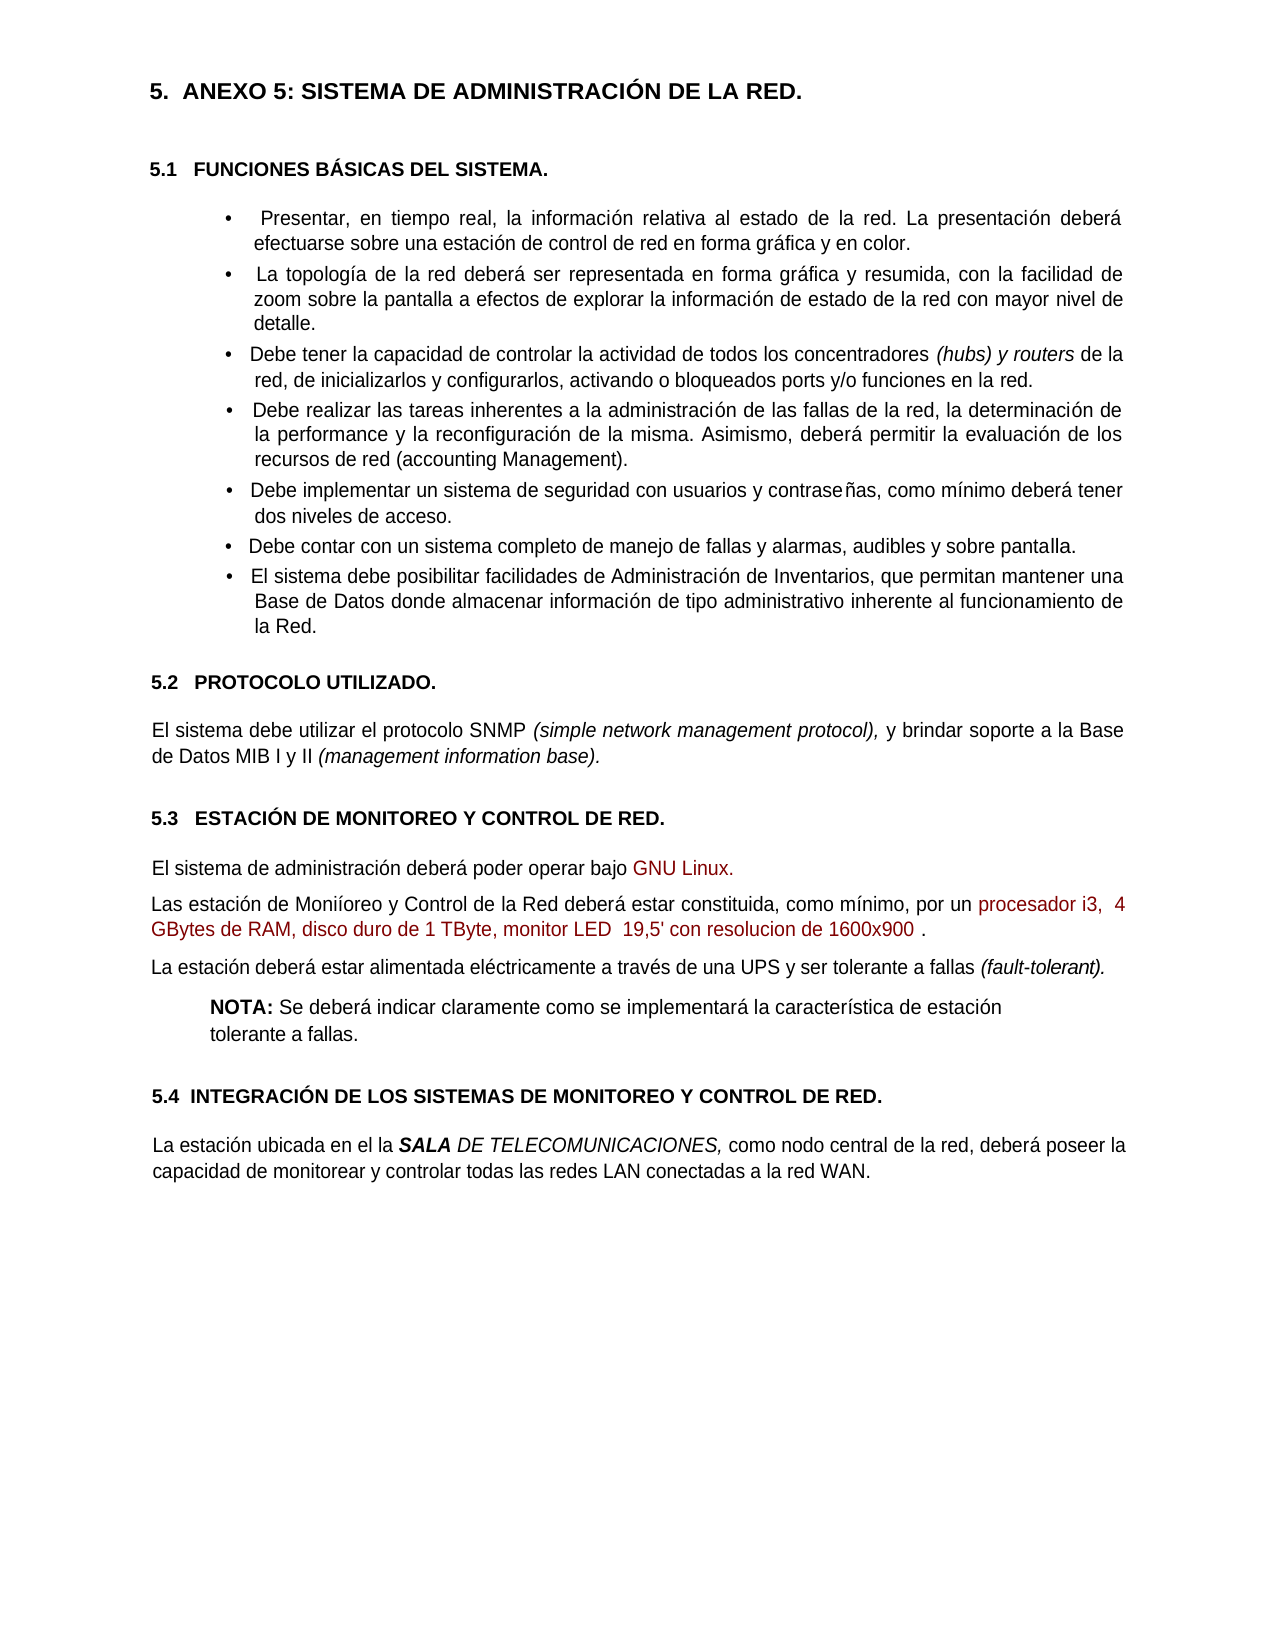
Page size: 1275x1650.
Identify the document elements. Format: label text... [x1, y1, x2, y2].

text La estación ubicada en el la SALA DE TELECOMUNICACIONES, como nodo central de la red, deberá poseer la capacidad de monitorear y controlar todas las redes LAN conectadas a la red WAN. [152, 1132, 1126, 1183]
text • Debe implementar un sistema de seguridad con usuarios y contraseñas, como mínimo deberá tener dos niveles de acceso. [226, 476, 1123, 529]
text • Debe tener la capacidad de controlar la actividad de todos los concentradores (hubs) y routers de la red, de inicializarlos y configurarlos, activando o bloqueados ports y/o funciones en la red. [225, 341, 1123, 392]
text • Debe contar con un sistema completo de manejo de fallas y alarmas, audibles y sobre panta­lla. [225, 533, 1123, 559]
text • El sistema debe posibilitar facilidades de Administración de Inventarios, que permitan mante­ner una Base de Datos donde almacenar información de tipo administrativo inherente al fun­cionamiento de la Red. [226, 564, 1123, 638]
text Las estación de Moniíoreo y Control de la Red deberá estar constituida, como mínimo, por un procesador i3, 4 GBytes de RAM, disco duro de 1 TByte, monitor LED 19,5' con resolucion de 1600x900 . [151, 892, 1126, 942]
text 5.4 INTEGRACIÓN DE LOS SISTEMAS DE MONITOREO Y CONTROL DE RED. [152, 1085, 1126, 1108]
text El sistema de administración deberá poder operar bajo GNU Linux. [152, 856, 1126, 880]
text • Presentar, en tiempo real, la información relativa al estado de la red. La presentación deberá efectuarse sobre una estación de control de red en forma gráfica y en color. [225, 206, 1121, 255]
text • La topología de la red deberá ser representada en forma gráfica y resumida, con la facilidad de zoom sobre la pantalla a efectos de explorar la información de estado de la red con mayor nivel de detalle. [225, 261, 1123, 336]
text 5.1 FUNCIONES BÁSICAS DEL SISTEMA. [149, 158, 1126, 180]
text NOTA: Se deberá indicar claramente como se implementará la característica de estación tolerante a fallas. [210, 993, 1081, 1047]
text 5. ANEXO 5: SISTEMA DE ADMINISTRACIÓN DE LA RED. [149, 78, 1126, 104]
text 5.2 PROTOCOLO UTILIZADO. [151, 671, 1126, 694]
text • Debe realizar las tareas inherentes a la administración de las fallas de la red, la determinación de la performance y la reconfiguración de la misma. Asimismo, deberá permitir la evaluación de los recursos de red (accounting Management). [226, 397, 1122, 472]
text La estación deberá estar alimentada eléctricamente a través de una UPS y ser tolerante a fallas (fault-tolerant). [151, 954, 1126, 979]
text El sistema debe utilizar el protocolo SNMP (simple network management protocol), y brindar soporte a la Base de Datos MIB I y II (management information base). [152, 717, 1124, 768]
text 5.3 ESTACIÓN DE MONITOREO Y CONTROL DE RED. [151, 807, 1126, 830]
